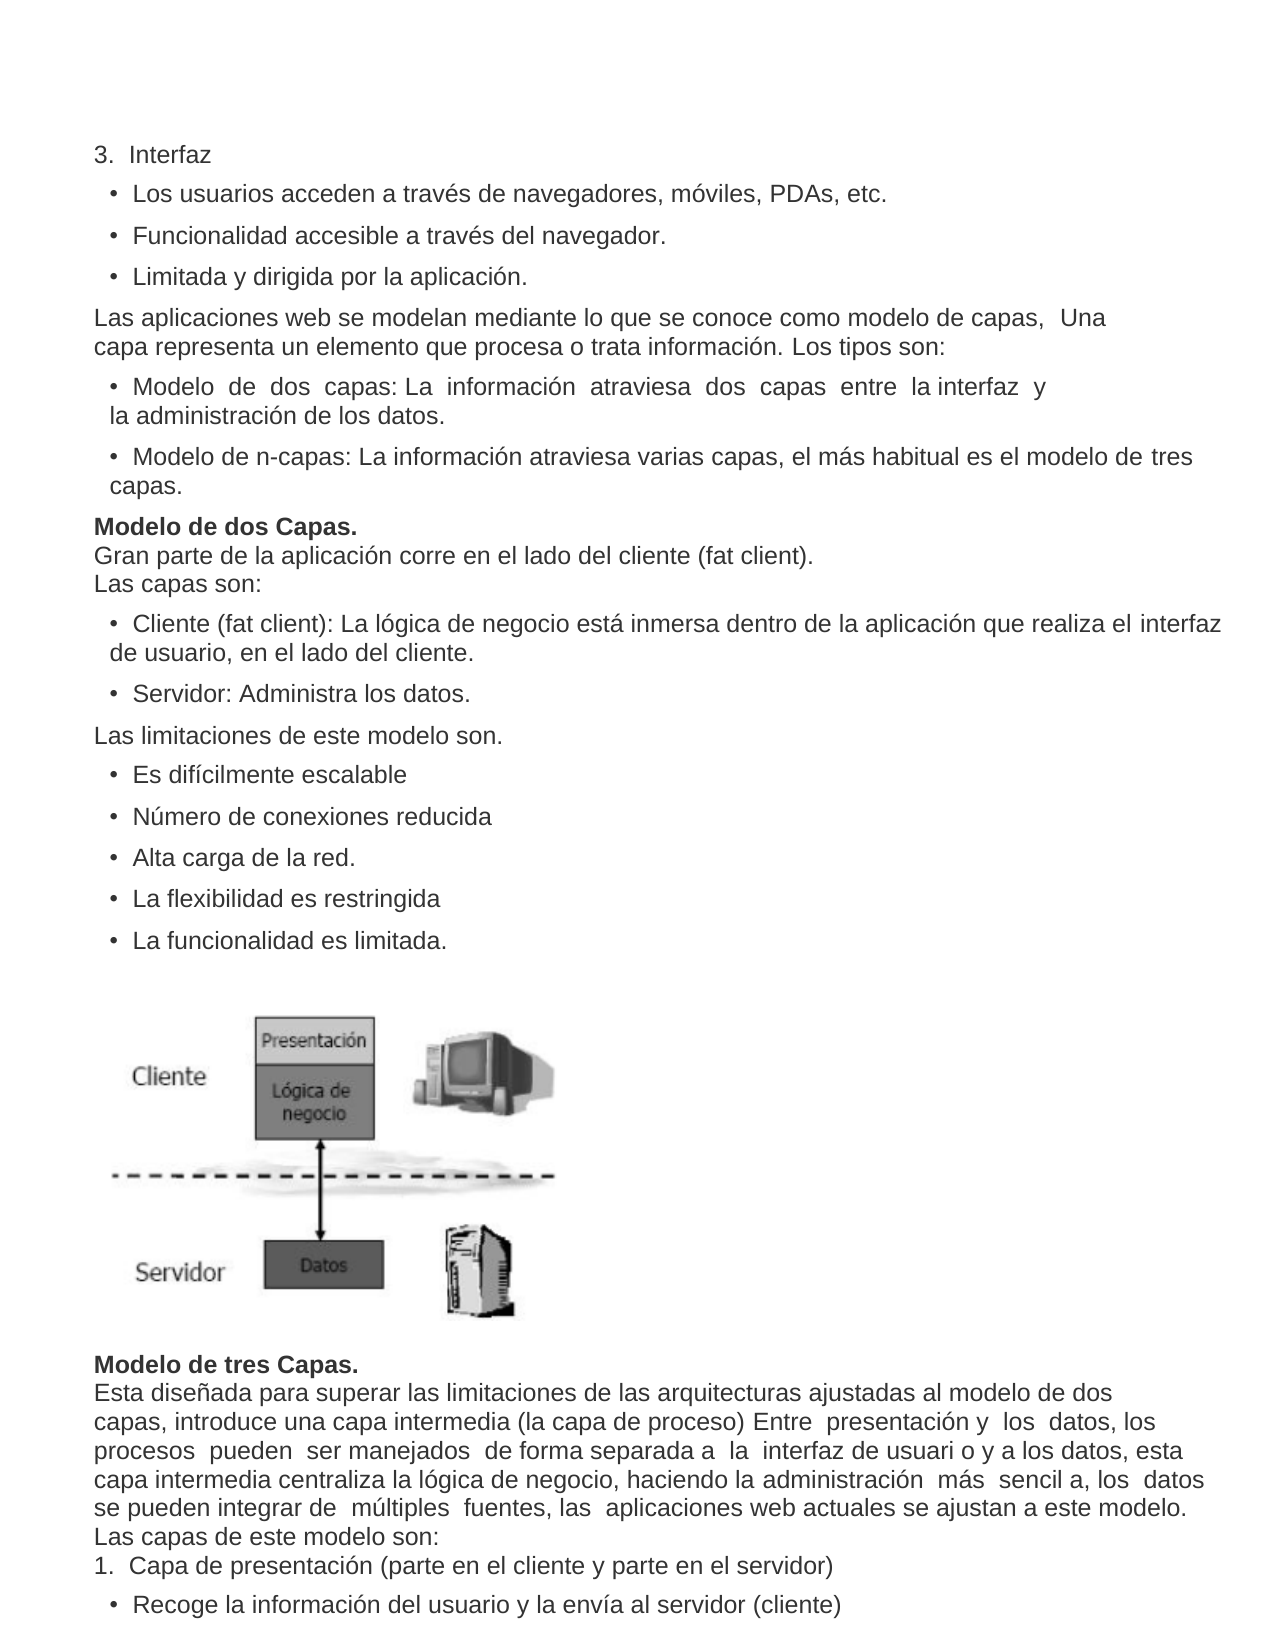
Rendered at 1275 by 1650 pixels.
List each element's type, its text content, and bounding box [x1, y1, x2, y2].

text Esta diseñada para superar las limitaciones de las arquitecturas ajustadas al modelo de dos capas, introduce una capa intermedia (la capa de proceso) Entre presentación y los datos, los procesos pueden ser manejados de forma separada a la interfaz de usuari o y a los datos, esta capa intermedia centraliza la lógica de negocio, haciendo la administración más sencil a, los datos se pueden integrar de múltiples fuentes, las aplicaciones web actuales se ajustan a este modelo. [94, 1378, 1239, 1522]
text Gran parte de la aplicación corre en el lado del cliente (fat client). [94, 541, 1239, 569]
text Las capas de este modelo son: [94, 1522, 1239, 1551]
text Modelo de dos Capas. [94, 512, 1239, 541]
list Los usuarios acceden a través de navegadores, móviles, PDAs, etc. [109, 179, 1239, 208]
text Las limitaciones de este modelo son. [94, 721, 1239, 749]
list Servidor: Administra los datos. [109, 679, 1239, 708]
picture [93, 1008, 566, 1321]
text Modelo de tres Capas. [94, 1349, 1239, 1378]
list Es difícilmente escalable [109, 760, 1239, 789]
list Modelo de dos capas: La información atraviesa dos capas entre la interfaz y la administración de los datos. [109, 372, 1239, 429]
list Limitada y dirigida por la aplicación. [109, 262, 1239, 291]
text Las aplicaciones web se modelan mediante lo que se conoce como modelo de capas, Una capa representa un elemento que procesa o trata información. Los tipos son: [94, 303, 1239, 361]
list La flexibilidad es restringida [109, 884, 1239, 913]
text 1. Capa de presentación (parte en el cliente y parte en el servidor) [94, 1551, 1239, 1579]
list Número de conexiones reducida [109, 802, 1239, 831]
list Recoge la información del usuario y la envía al servidor (cliente) [109, 1591, 1239, 1619]
list La funcionalidad es limitada. [109, 926, 1239, 954]
list Modelo de n-capas: La información atraviesa varias capas, el más habitual es el modelo de tres capas. [109, 442, 1239, 499]
list Alta carga de la red. [109, 843, 1239, 872]
text Las capas son: [94, 569, 1239, 598]
text 3. Interfaz [94, 139, 1239, 168]
list Cliente (fat client): La lógica de negocio está inmersa dentro de la aplicación que realiza el interfaz de usuario, en el lado del cliente. [109, 609, 1239, 667]
list Funcionalidad accesible a través del navegador. [109, 221, 1239, 249]
